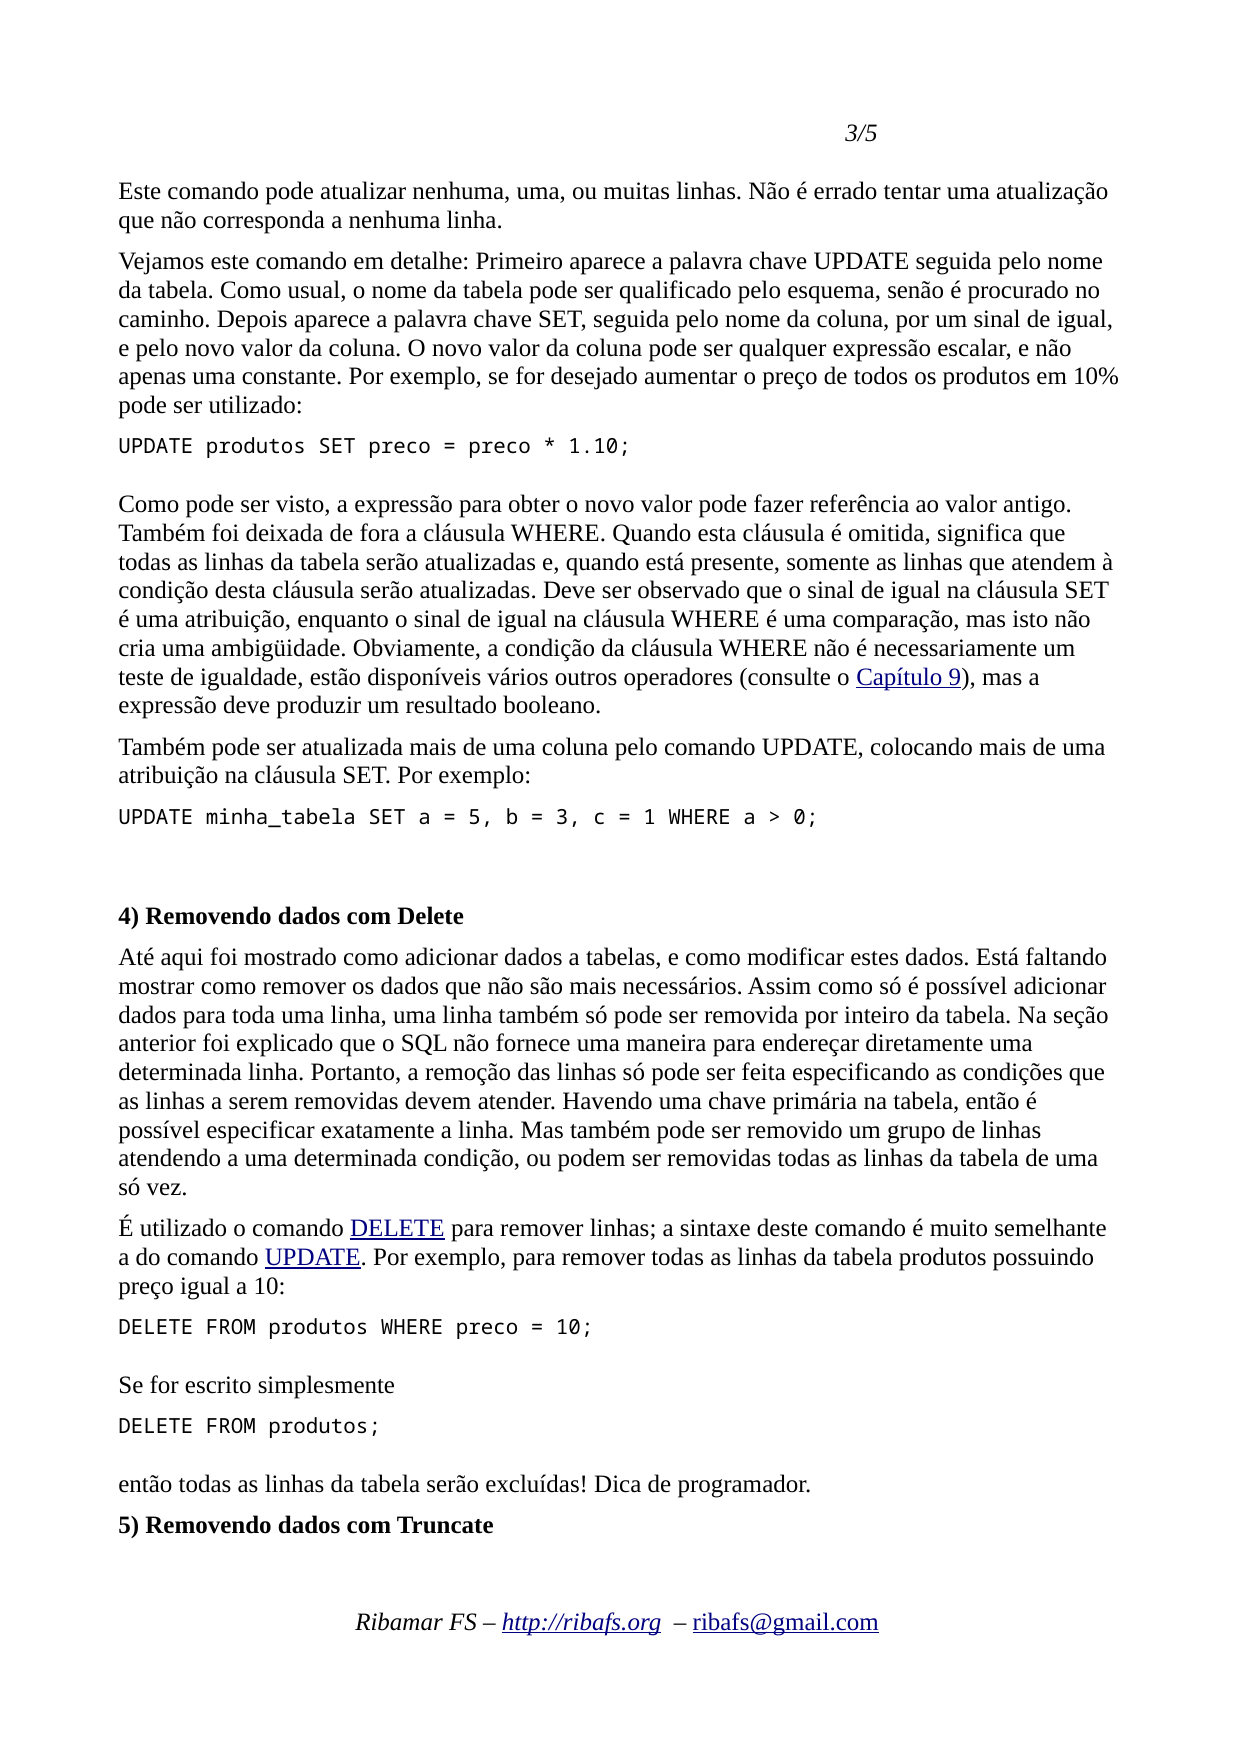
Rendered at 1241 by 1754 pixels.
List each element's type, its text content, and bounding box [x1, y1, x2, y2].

text Também pode ser atualizada mais de uma coluna pelo comando UPDATE, colocando mais de uma atribuição na cláusula SET. Por exemplo: [118, 732, 1122, 789]
text Este comando pode atualizar nenhuma, uma, ou muitas linhas. Não é errado tentar uma atualização que não corresponda a nenhuma linha. [118, 176, 1122, 234]
text DELETE FROM produtos; [118, 1411, 1122, 1440]
text UPDATE minha_tabela SET a = 5, b = 3, c = 1 WHERE a > 0; [118, 802, 1122, 830]
text UPDATE produtos SET preco = preco * 1.10; [118, 431, 1122, 460]
text Vejamos este comando em detalhe: Primeiro aparece a palavra chave UPDATE seguida pelo nome da tabela. Como usual, o nome da tabela pode ser qualificado pelo esquema, senão é procurado no caminho. Depois aparece a palavra chave SET, seguida pelo nome da coluna, por um sinal de igual, e pelo novo valor da coluna. O novo valor da coluna pode ser qualquer expressão escalar, e não apenas uma constante. Por exemplo, se for desejado aumentar o preço de todos os produtos em 10% pode ser utilizado: [118, 246, 1122, 419]
text É utilizado o comando DELETE para remover linhas; a sintaxe deste comando é muito semelhante a do comando UPDATE. Por exemplo, para remover todas as linhas da tabela produtos possuindo preço igual a 10: [118, 1213, 1122, 1300]
text DELETE FROM produtos WHERE preco = 10; [118, 1312, 1122, 1341]
text então todas as linhas da tabela serão excluídas! Dica de programador. [118, 1469, 1122, 1498]
text Até aqui foi mostrado como adicionar dados a tabelas, e como modificar estes dados. Está faltando mostrar como remover os dados que não são mais necessários. Assim como só é possível adicionar dados para toda uma linha, uma linha também só pode ser removida por inteiro da tabela. Na seção anterior foi explicado que o SQL não fornece uma maneira para endereçar diretamente uma determinada linha. Portanto, a remoção das linhas só pode ser feita especificando as condições que as linhas a serem removidas devem atender. Havendo uma chave primária na tabela, então é possível especificar exatamente a linha. Mas também pode ser removido um grupo de linhas atendendo a uma determinada condição, ou podem ser removidas todas as linhas da tabela de uma só vez. [118, 942, 1122, 1201]
text Se for escrito simplesmente [118, 1370, 1122, 1399]
text 5) Removendo dados com Truncate [118, 1511, 1122, 1539]
text Como pode ser visto, a expressão para obter o novo valor pode fazer referência ao valor antigo. Também foi deixada de fora a cláusula WHERE. Quando esta cláusula é omitida, significa que todas as linhas da tabela serão atualizadas e, quando está presente, somente as linhas que atendem à condição desta cláusula serão atualizadas. Deve ser observado que o sinal de igual na cláusula SET é uma atribuição, enquanto o sinal de igual na cláusula WHERE é uma comparação, mas isto não cria uma ambigüidade. Obviamente, a condição da cláusula WHERE não é necessariamente um teste de igualdade, estão disponíveis vários outros operadores (consulte o Capítulo 9), mas a expressão deve produzir um resultado booleano. [118, 489, 1122, 719]
text 4) Removendo dados com Delete [118, 901, 1122, 930]
